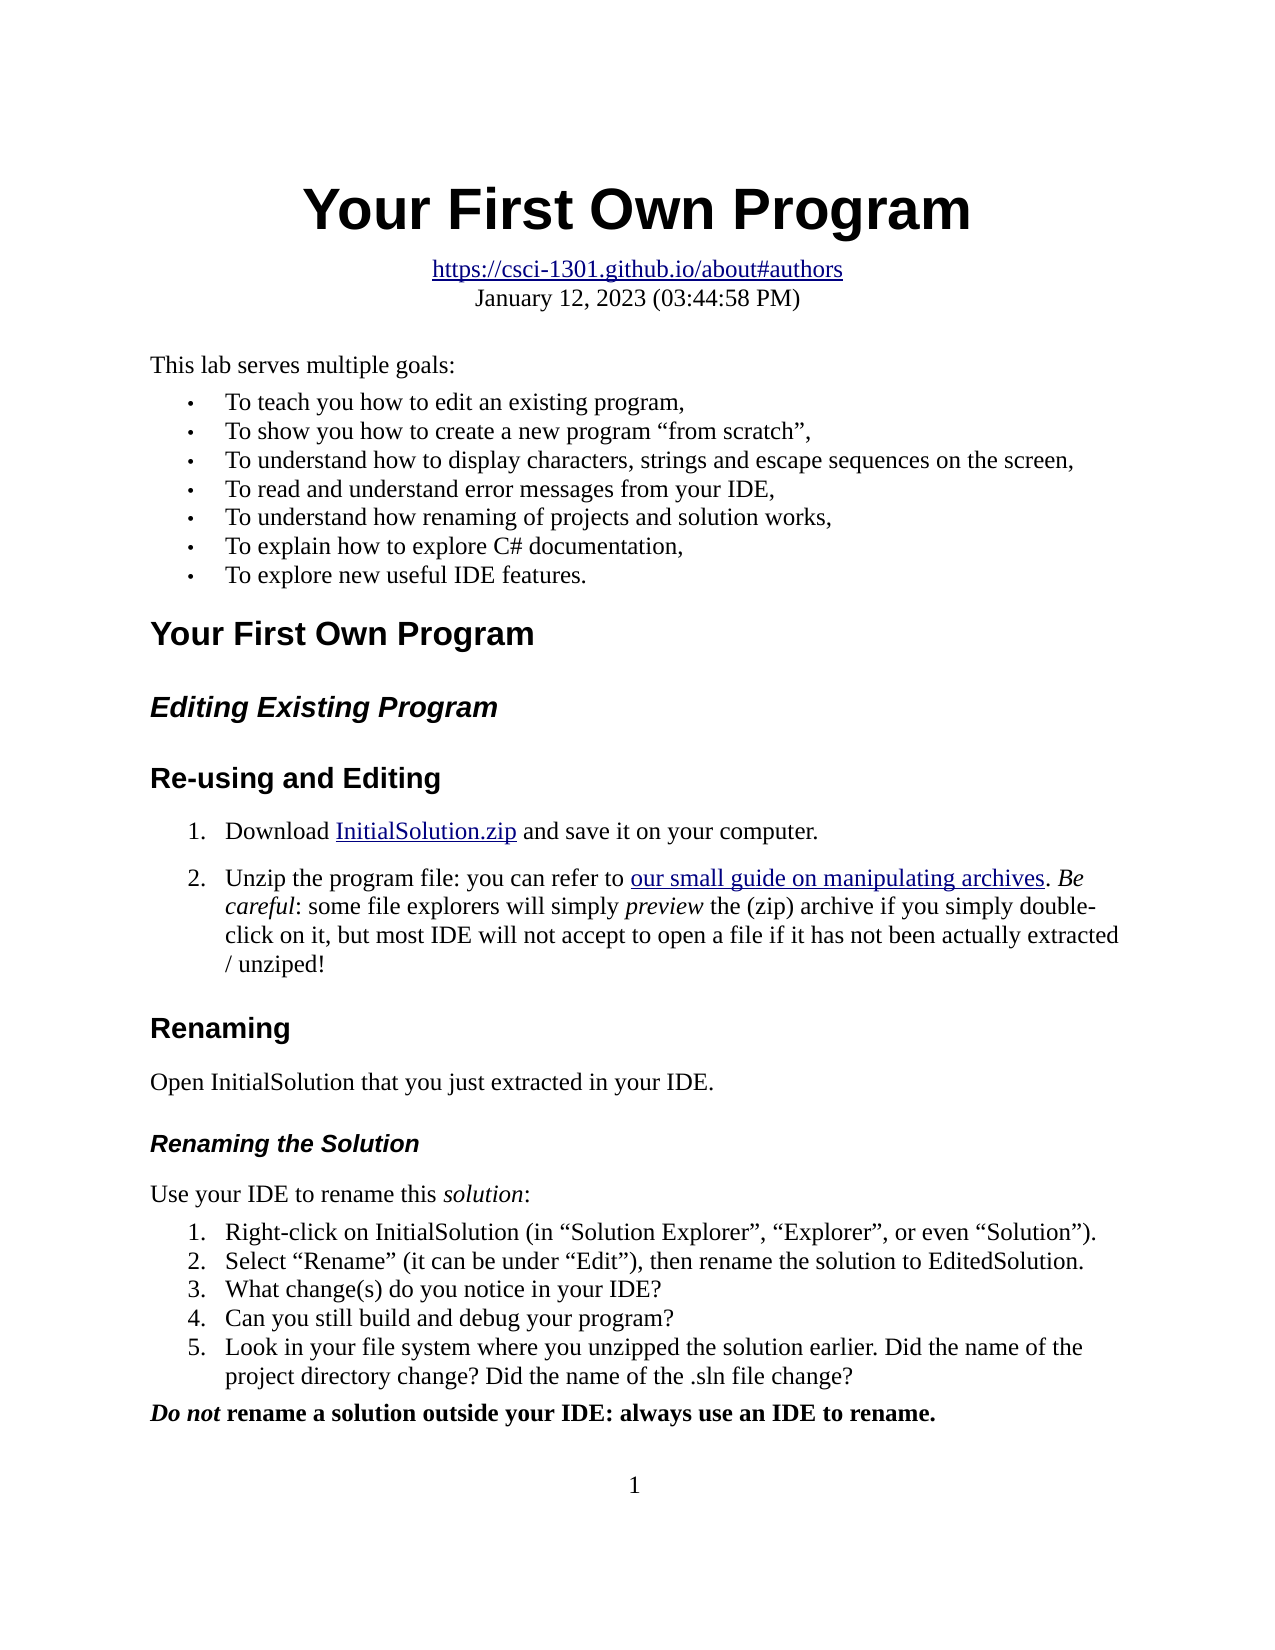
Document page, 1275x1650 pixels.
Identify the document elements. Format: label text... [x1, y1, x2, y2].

list To understand how to display characters, strings and escape sequences on the screen, [187, 445, 1125, 474]
text This lab serves multiple goals: [150, 350, 1125, 378]
list Look in your file system where you unzipped the solution earlier. Did the name of the project directory change? Did the name of the .sln file change? [187, 1332, 1125, 1389]
subtitle Re-using and Editing [150, 761, 1125, 794]
list To understand how renaming of projects and solution works, [187, 502, 1125, 531]
subtitle Renaming [150, 1012, 1125, 1045]
text https://csci-1301.github.io/about#authors [150, 254, 1125, 283]
list Download InitialSolution.zip and save it on your computer. [187, 816, 1125, 845]
title Your First Own Program [150, 175, 1125, 242]
list To read and understand error messages from your IDE, [187, 474, 1125, 502]
list Unzip the program file: you can refer to our small guide on manipulating archives. Be careful: some file explorers will simply preview the (zip) archive if you simply double-click on it, but most IDE will not accept to open a file if it has not been actually extracted / unziped! [187, 863, 1125, 978]
text Use your IDE to rename this solution: [150, 1179, 1125, 1208]
text Open InitialSolution that you just extracted in your IDE. [150, 1067, 1125, 1095]
list Can you still build and debug your program? [187, 1303, 1125, 1332]
list What change(s) do you notice in your IDE? [187, 1274, 1125, 1303]
list Select “Rename” (it can be under “Edit”), then rename the solution to EditedSolution. [187, 1246, 1125, 1274]
subtitle Editing Existing Program [150, 690, 1125, 723]
list Right-click on InitialSolution (in “Solution Explorer”, “Explorer”, or even “Solution”). [187, 1217, 1125, 1246]
list To explain how to explore C# documentation, [187, 531, 1125, 560]
subtitle Your First Own Program [150, 614, 1125, 652]
text January 12, 2023 (03:44:58 PM) [150, 283, 1125, 312]
list To show you how to create a new program “from scratch”, [187, 416, 1125, 445]
subtitle Renaming the Solution [150, 1129, 1125, 1158]
list To explore new useful IDE features. [187, 560, 1125, 589]
text Do not rename a solution outside your IDE: always use an IDE to rename. [150, 1398, 1125, 1427]
list To teach you how to edit an existing program, [187, 387, 1125, 416]
